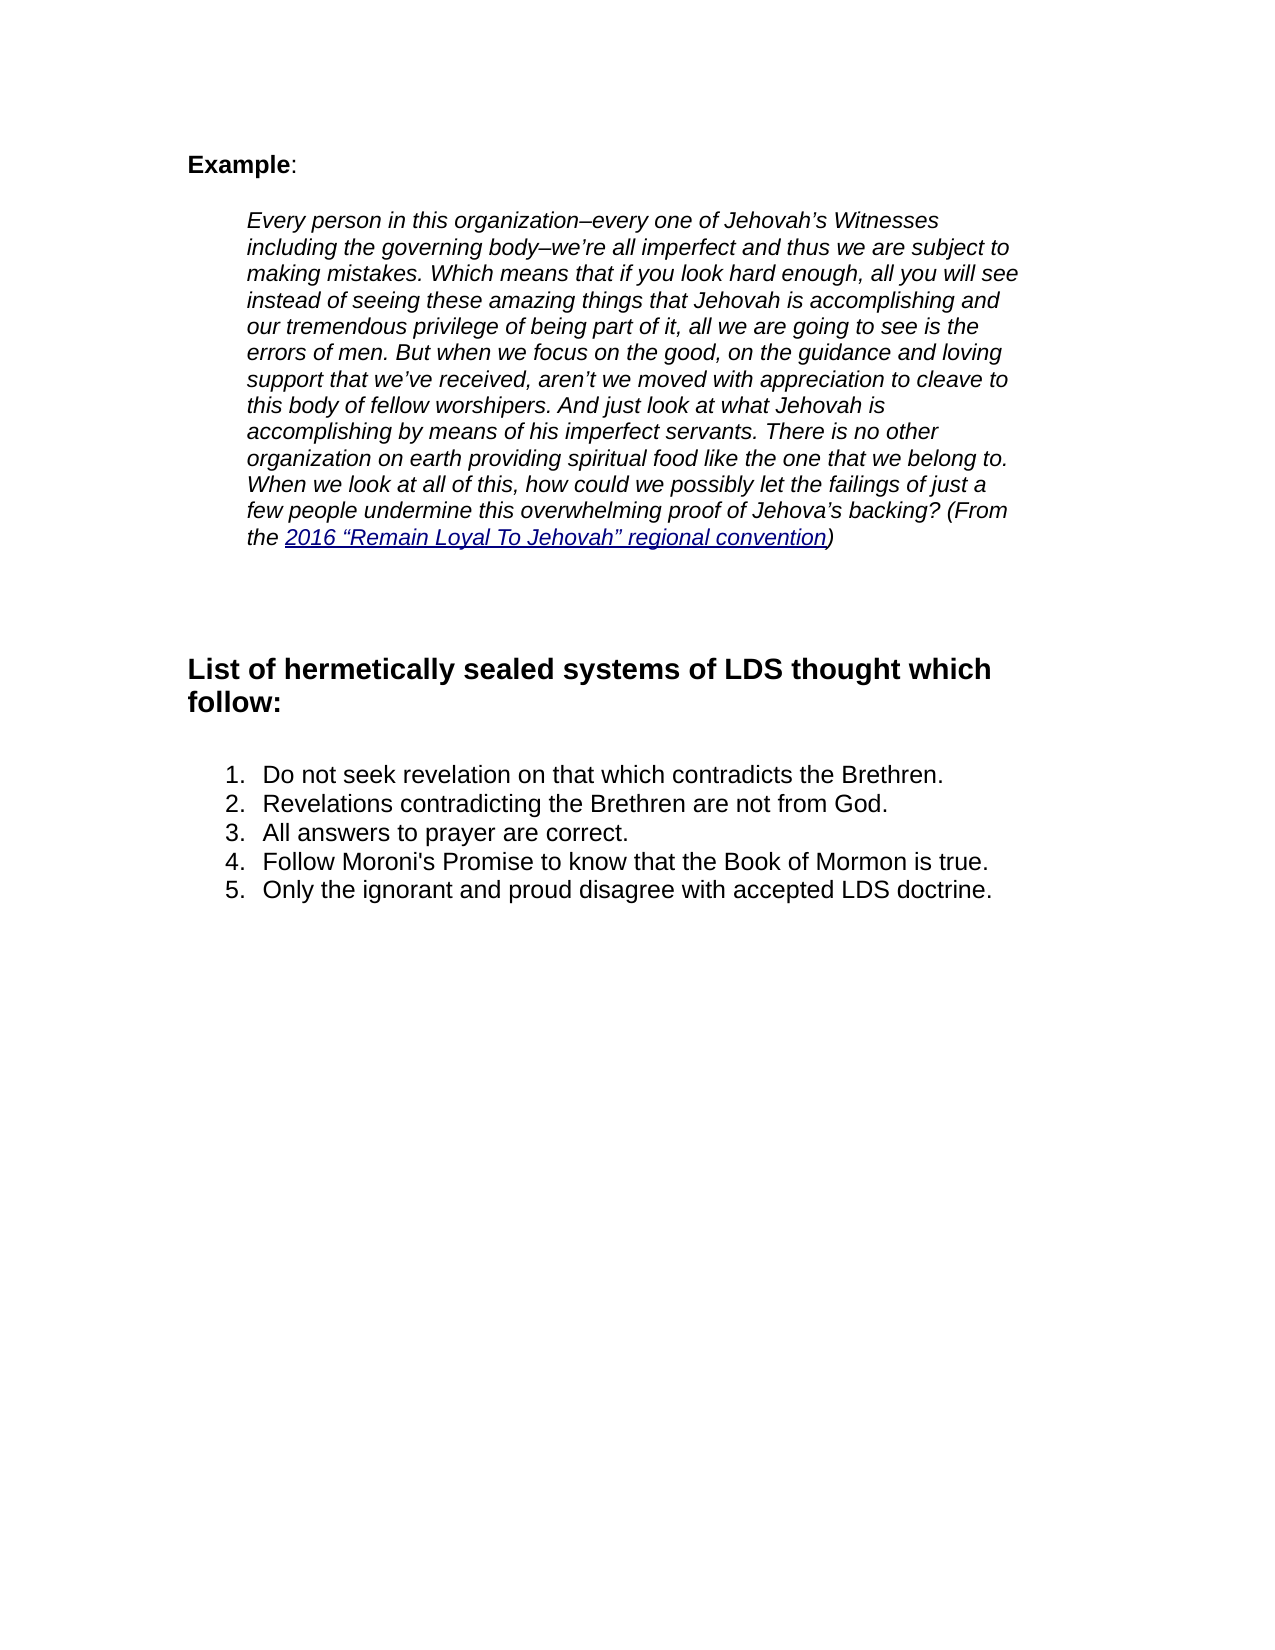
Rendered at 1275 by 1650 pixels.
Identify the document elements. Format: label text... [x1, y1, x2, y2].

list Only the ignorant and proud disagree with accepted LDS doctrine. [225, 875, 1087, 904]
list Follow Moroni's Promise to know that the Book of Mormon is true. [225, 847, 1087, 875]
list All answers to prayer are correct. [225, 818, 1087, 847]
text Example: [187, 150, 1087, 179]
text Every person in this organization–every one of Jehovah’s Witnesses including the governing body–we’re all imperfect and thus we are subject to making mistakes. Which means that if you look hard enough, all you will see instead of seeing these amazing things that Jehovah is accomplishing and our tremendous privilege of being part of it, all we are going to see is the errors of men. But when we focus on the good, on the guidance and loving support that we’ve received, aren’t we moved with appreciation to cleave to this body of fellow worshipers. And just look at what Jehovah is accomplishing by means of his imperfect servants. There is no other organization on earth providing spiritual food like the one that we belong to. When we look at all of this, how could we possibly let the failings of just a few people undermine this overwhelming proof of Jehova’s backing? (From the 2016 “Remain Loyal To Jehovah” regional convention) [247, 207, 1028, 550]
list Do not seek revelation on that which contradicts the Brethren. [225, 760, 1087, 789]
subtitle List of hermetically sealed systems of LDS thought which follow: [187, 652, 1087, 719]
list Revelations contradicting the Brethren are not from God. [225, 789, 1087, 818]
